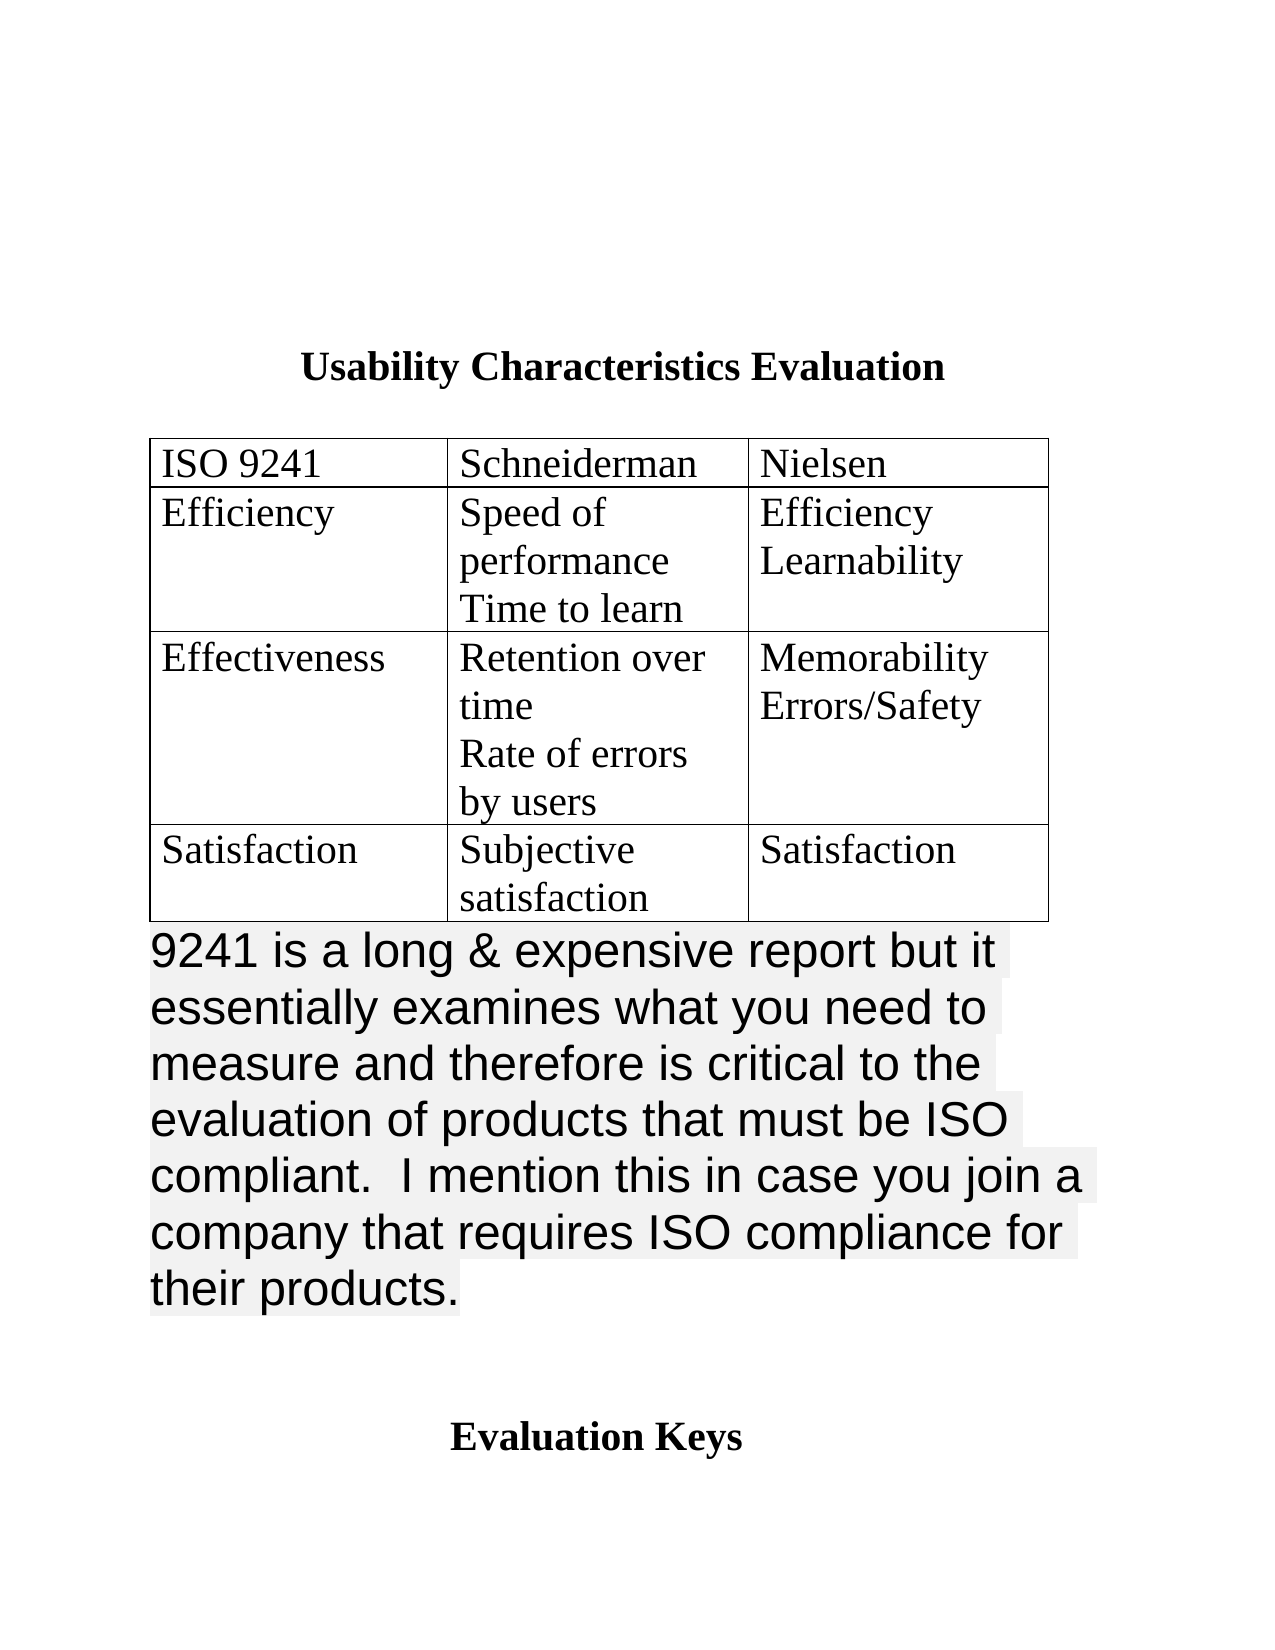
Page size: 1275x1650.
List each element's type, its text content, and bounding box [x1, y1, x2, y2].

table_header Schneiderman [448, 439, 748, 486]
table_cell Satisfaction [749, 825, 1048, 921]
text Evaluation Keys [375, 1411, 1125, 1459]
text 9241 is a long & expensive report but it essentially examines what you need to measure and therefore is critical to the evaluation of products that must be ISO compliant. I mention this in case you join a company that requires ISO compliance for their products. [150, 922, 1125, 1316]
table_cell Speed of performance Time to learn [448, 488, 748, 631]
table_cell Effectiveness [151, 632, 447, 824]
text Usability Characteristics Evaluation [225, 342, 1125, 389]
table_cell Efficiency Learnability [749, 488, 1048, 631]
table_header ISO 9241 [151, 439, 447, 486]
table_header Nielsen [749, 439, 1048, 486]
table_cell Memorability Errors/Safety [749, 632, 1048, 824]
table_cell Satisfaction [151, 825, 447, 921]
table_cell Subjective satisfaction [448, 825, 748, 921]
table_cell Efficiency [151, 488, 447, 631]
table_cell Retention over time Rate of errors by users [448, 632, 748, 824]
